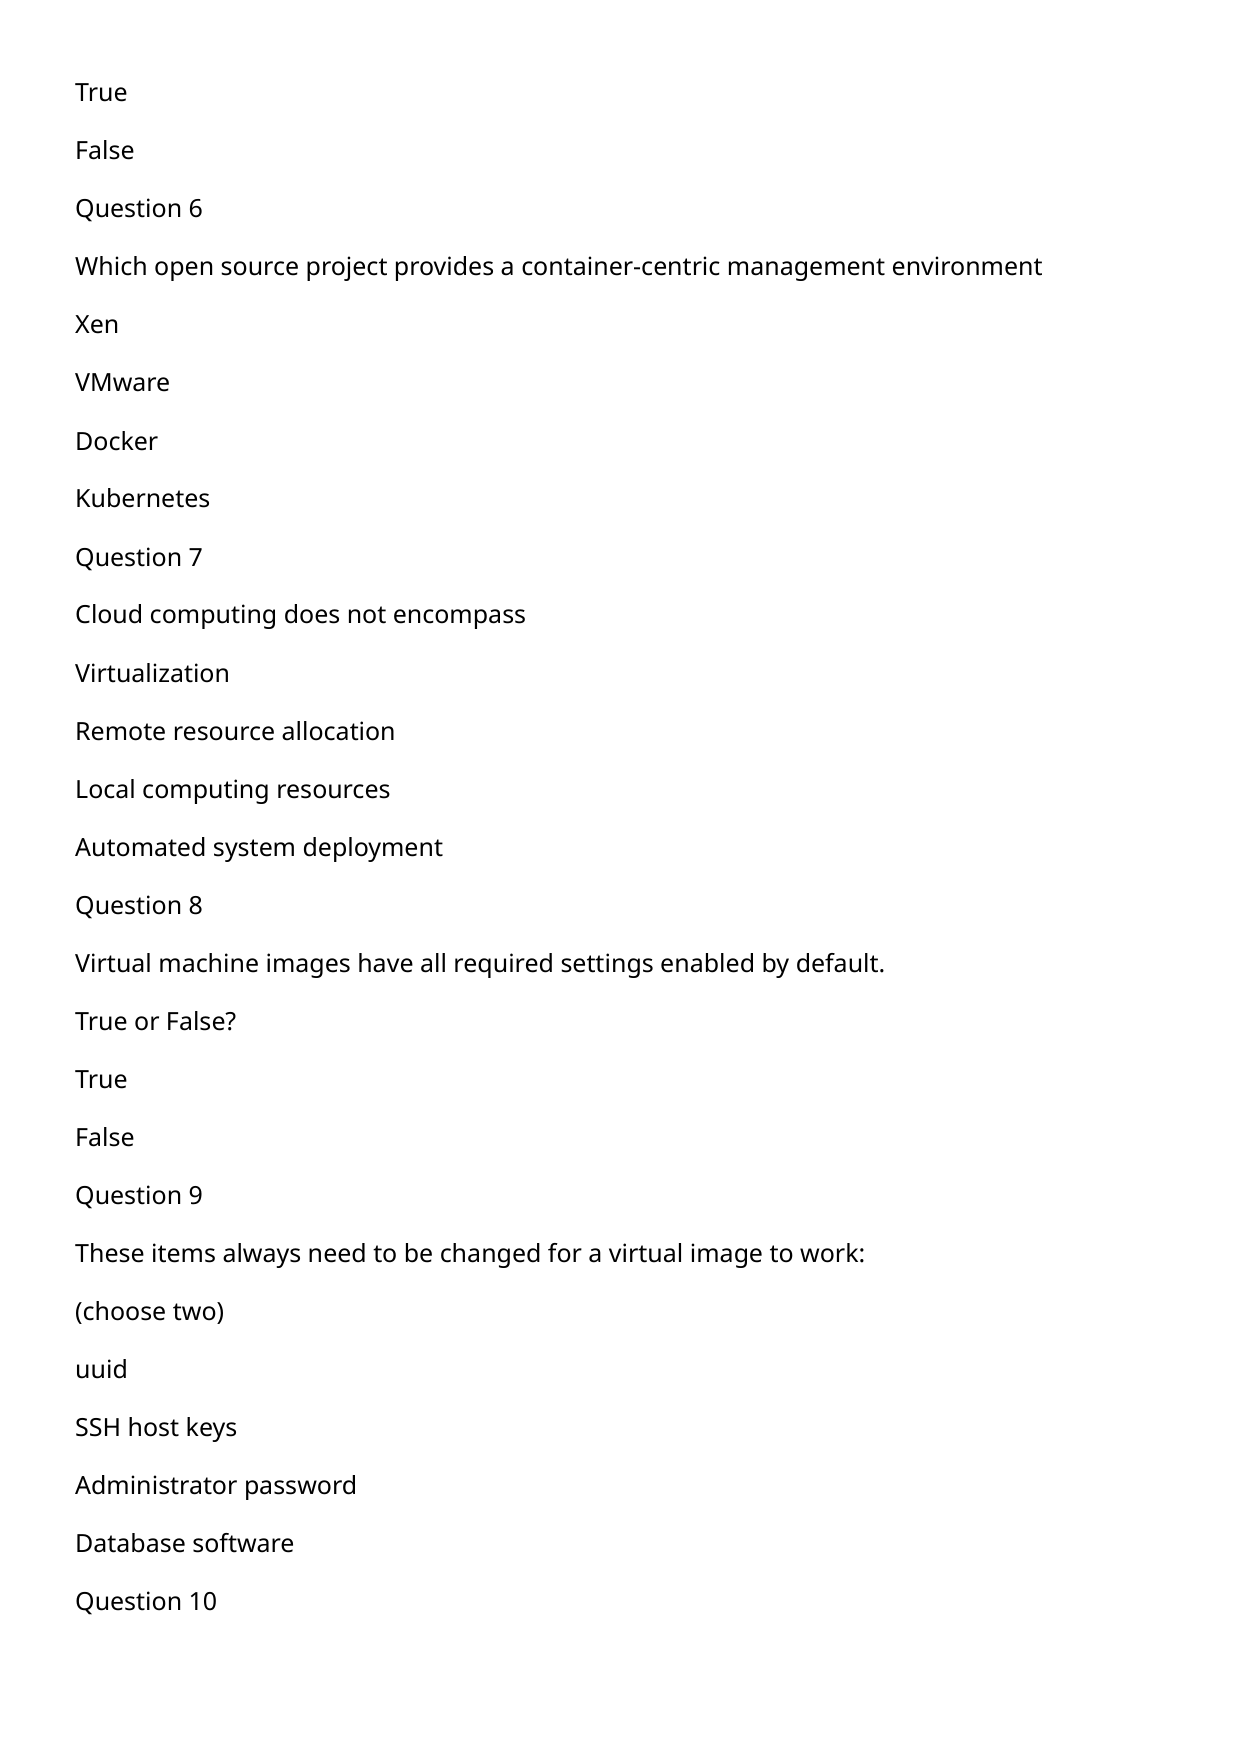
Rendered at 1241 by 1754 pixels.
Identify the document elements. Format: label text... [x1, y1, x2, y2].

text These items always need to be changed for a virtual image to work: [75, 1235, 1165, 1269]
text Virtual machine images have all required settings enabled by default. [75, 945, 1165, 979]
text Question 7 [75, 539, 1165, 573]
text Kubernetes [75, 481, 1165, 515]
text False [75, 133, 1165, 167]
text Administrator password [75, 1467, 1165, 1502]
text True [75, 1061, 1165, 1095]
text Automated system deployment [75, 829, 1165, 863]
text SSH host keys [75, 1409, 1165, 1443]
text Virtualization [75, 655, 1165, 689]
text Question 10 [75, 1583, 1165, 1618]
text Local computing resources [75, 771, 1165, 805]
text True [75, 75, 1165, 109]
text Question 8 [75, 887, 1165, 921]
text Question 6 [75, 191, 1165, 225]
text Database software [75, 1526, 1165, 1559]
text True or False? [75, 1003, 1165, 1037]
text VMware [75, 365, 1165, 399]
text (choose two) [75, 1293, 1165, 1327]
text uuid [75, 1351, 1165, 1386]
text Xen [75, 307, 1165, 341]
text Cloud computing does not encompass [75, 597, 1165, 631]
text Remote resource allocation [75, 713, 1165, 747]
text False [75, 1119, 1165, 1153]
text Question 9 [75, 1177, 1165, 1211]
text Which open source project provides a container-centric management environment [75, 249, 1165, 283]
text Docker [75, 423, 1165, 457]
